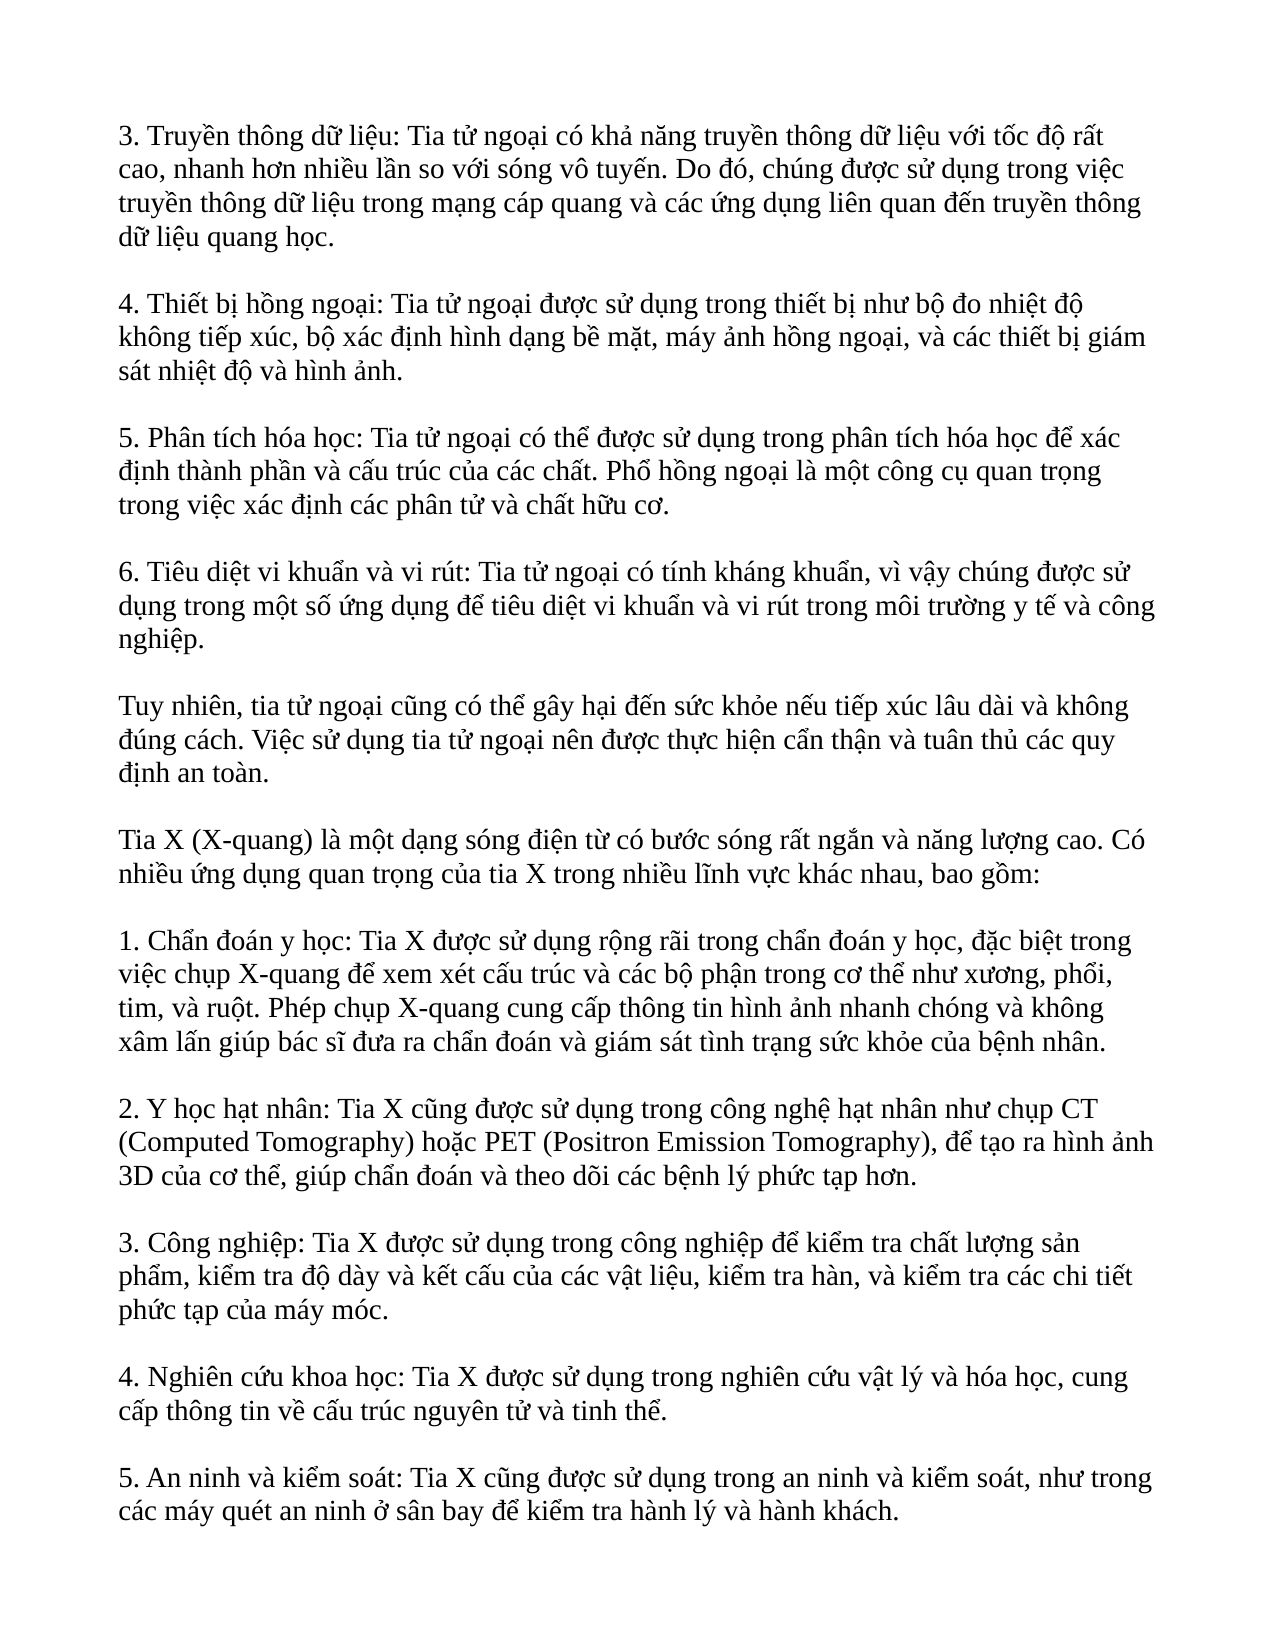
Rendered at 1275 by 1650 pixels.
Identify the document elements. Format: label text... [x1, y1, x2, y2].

text 6. Tiêu diệt vi khuẩn và vi rút: Tia tử ngoại có tính kháng khuẩn, vì vậy chúng được sử dụng trong một số ứng dụng để tiêu diệt vi khuẩn và vi rút trong môi trường y tế và công nghiệp. [118, 554, 1157, 655]
text Tia X (X-quang) là một dạng sóng điện từ có bước sóng rất ngắn và năng lượng cao. Có nhiều ứng dụng quan trọng của tia X trong nhiều lĩnh vực khác nhau, bao gồm: [118, 822, 1157, 889]
text 5. An ninh và kiểm soát: Tia X cũng được sử dụng trong an ninh và kiểm soát, như trong các máy quét an ninh ở sân bay để kiểm tra hành lý và hành khách. [118, 1460, 1157, 1527]
text 5. Phân tích hóa học: Tia tử ngoại có thể được sử dụng trong phân tích hóa học để xác định thành phần và cấu trúc của các chất. Phổ hồng ngoại là một công cụ quan trọng trong việc xác định các phân tử và chất hữu cơ. [118, 420, 1157, 521]
text 3. Công nghiệp: Tia X được sử dụng trong công nghiệp để kiểm tra chất lượng sản phẩm, kiểm tra độ dày và kết cấu của các vật liệu, kiểm tra hàn, và kiểm tra các chi tiết phức tạp của máy móc. [118, 1225, 1157, 1326]
text 4. Thiết bị hồng ngoại: Tia tử ngoại được sử dụng trong thiết bị như bộ đo nhiệt độ không tiếp xúc, bộ xác định hình dạng bề mặt, máy ảnh hồng ngoại, và các thiết bị giám sát nhiệt độ và hình ảnh. [118, 286, 1157, 386]
text 4. Nghiên cứu khoa học: Tia X được sử dụng trong nghiên cứu vật lý và hóa học, cung cấp thông tin về cấu trúc nguyên tử và tinh thể. [118, 1359, 1157, 1426]
text 3. Truyền thông dữ liệu: Tia tử ngoại có khả năng truyền thông dữ liệu với tốc độ rất cao, nhanh hơn nhiều lần so với sóng vô tuyến. Do đó, chúng được sử dụng trong việc truyền thông dữ liệu trong mạng cáp quang và các ứng dụng liên quan đến truyền thông dữ liệu quang học. [118, 118, 1157, 252]
text 1. Chẩn đoán y học: Tia X được sử dụng rộng rãi trong chẩn đoán y học, đặc biệt trong việc chụp X-quang để xem xét cấu trúc và các bộ phận trong cơ thể như xương, phổi, tim, và ruột. Phép chụp X-quang cung cấp thông tin hình ảnh nhanh chóng và không xâm lấn giúp bác sĩ đưa ra chẩn đoán và giám sát tình trạng sức khỏe của bệnh nhân. [118, 923, 1157, 1057]
text 2. Y học hạt nhân: Tia X cũng được sử dụng trong công nghệ hạt nhân như chụp CT (Computed Tomography) hoặc PET (Positron Emission Tomography), để tạo ra hình ảnh 3D của cơ thể, giúp chẩn đoán và theo dõi các bệnh lý phức tạp hơn. [118, 1091, 1157, 1191]
text Tuy nhiên, tia tử ngoại cũng có thể gây hại đến sức khỏe nếu tiếp xúc lâu dài và không đúng cách. Việc sử dụng tia tử ngoại nên được thực hiện cẩn thận và tuân thủ các quy định an toàn. [118, 688, 1157, 789]
